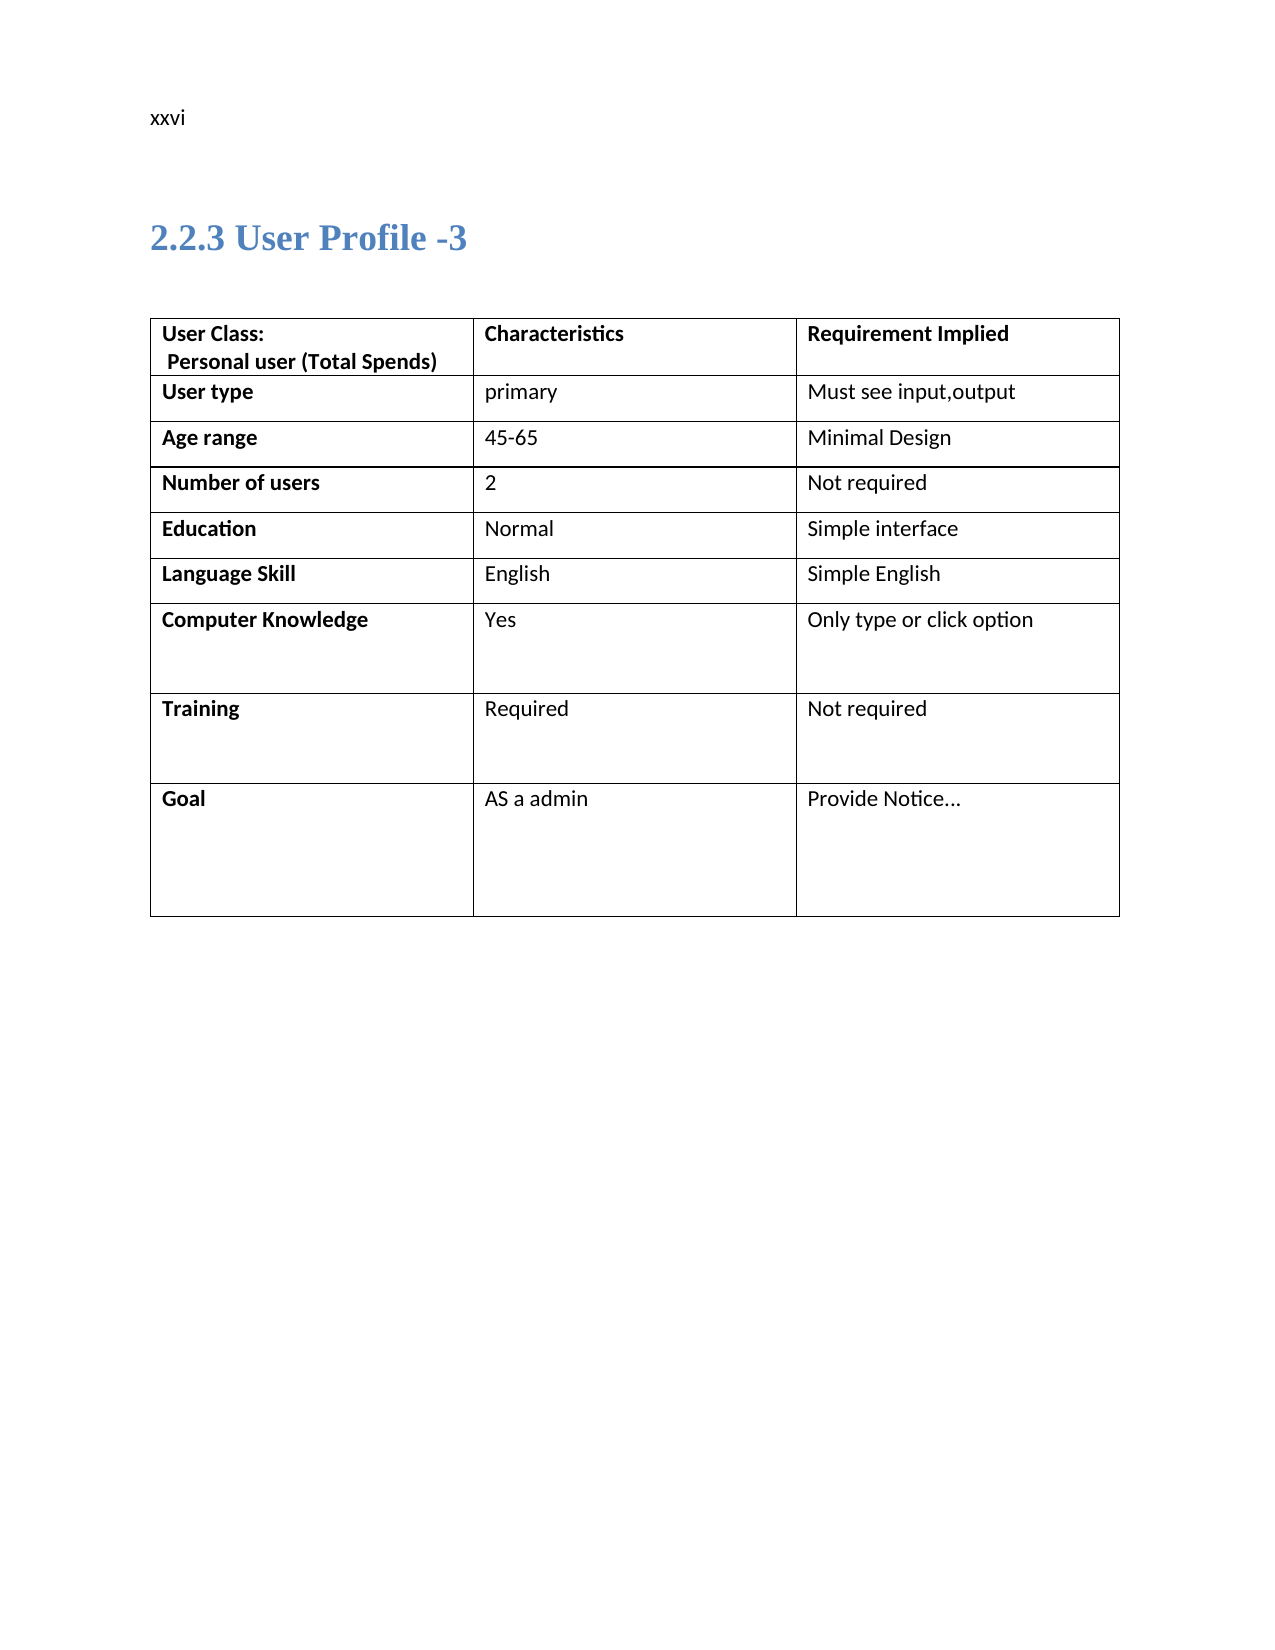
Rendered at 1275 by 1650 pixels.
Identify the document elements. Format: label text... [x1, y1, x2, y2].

table_cell Goal [151, 784, 473, 916]
table_cell AS a admin [474, 784, 796, 916]
table_cell Education [151, 513, 473, 558]
table_cell primary [474, 376, 796, 421]
table_cell 45-65 [474, 422, 796, 466]
table_cell Must see input,output [797, 376, 1119, 421]
table_cell Not required [797, 694, 1119, 782]
table_cell English [474, 559, 796, 603]
table_header Requirement Implied [797, 319, 1119, 375]
table_cell Language Skill [151, 559, 473, 603]
table_cell Provide Notice... [797, 784, 1119, 916]
table_cell Normal [474, 513, 796, 558]
table_cell Yes [474, 604, 796, 693]
subtitle 2.2.3 User Profile -3 [150, 215, 1125, 258]
table_cell Computer Knowledge [151, 604, 473, 693]
table_cell Simple interface [797, 513, 1119, 558]
table_cell Not required [797, 468, 1119, 512]
table_cell 2 [474, 468, 796, 512]
table_cell Training [151, 694, 473, 782]
table_cell Minimal Design [797, 422, 1119, 466]
table_header User Class: Personal user (Total Spends) [151, 319, 473, 375]
table_cell Simple English [797, 559, 1119, 603]
table_cell Only type or click option [797, 604, 1119, 693]
table_cell Age range [151, 422, 473, 466]
table_cell Required [474, 694, 796, 782]
table_header Characteristics [474, 319, 796, 375]
table_cell User type [151, 376, 473, 421]
table_cell Number of users [151, 468, 473, 512]
